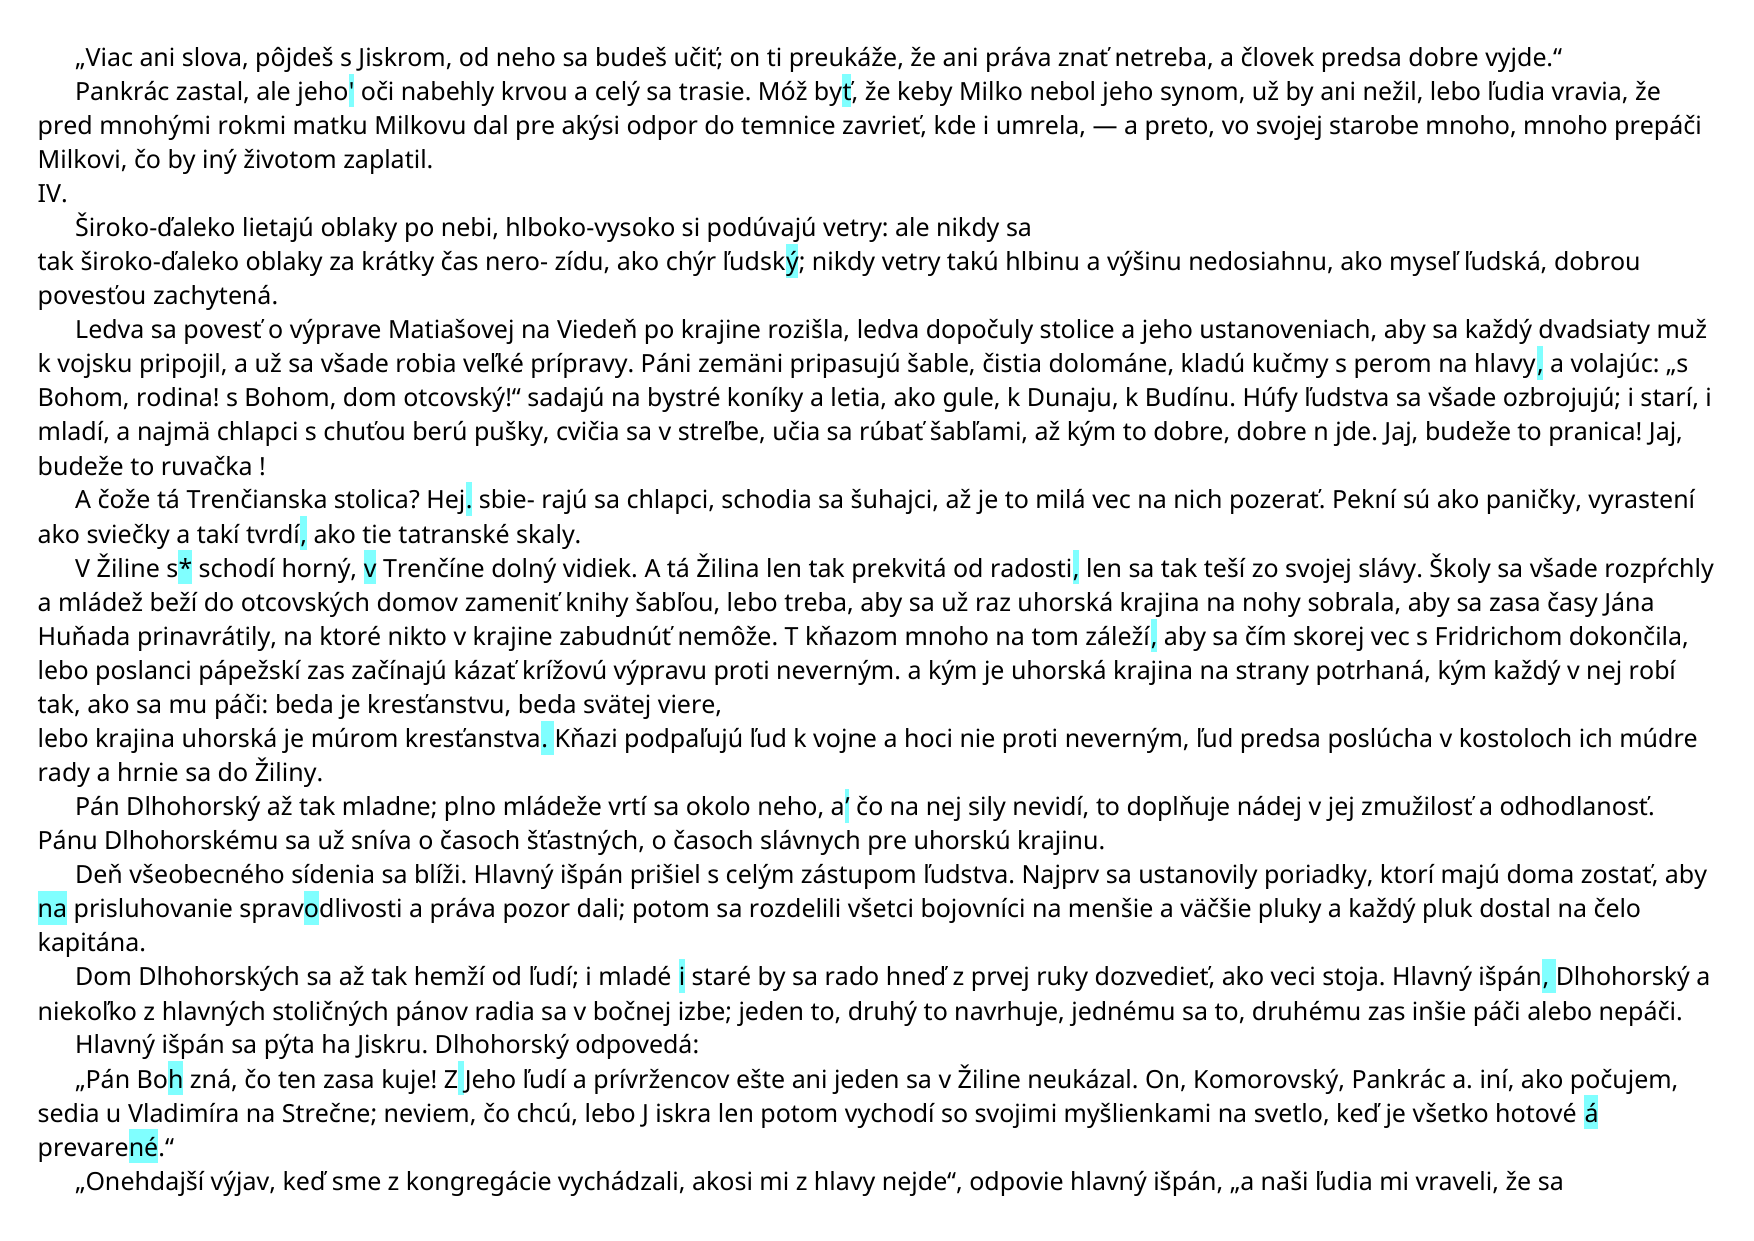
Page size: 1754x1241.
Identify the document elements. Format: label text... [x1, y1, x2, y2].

text Široko-ďaleko lietajú oblaky po nebi, hlboko-vysoko si podúvajú vetry: ale nikdy sa [37, 210, 1716, 244]
text V Žiline s* schodí horný, v Trenčíne dolný vidiek. A tá Žilina len tak prekvitá od radosti, len sa tak teší zo svojej slávy. Školy sa všade rozpŕchly a mládež beží do otcovských domov zameniť knihy šabľou, lebo treba, aby sa už raz uhorská krajina na nohy sobrala, aby sa zasa časy Jána Huňada prinavrátily, na ktoré nikto v krajine zabudnúť nemôže. T kňazom mnoho na tom záleží, aby sa čím skorej vec s Fridrichom dokončila, lebo poslanci pápežskí zas začínajú kázať krížovú výpravu proti neverným. a kým je uhorská krajina na strany potrhaná, kým každý v nej robí tak, ako sa mu páči: beda je kresťanstvu, beda svätej viere, [37, 550, 1716, 721]
text IV. [37, 176, 1716, 210]
text Pán Dlhohorský až tak mladne; plno mládeže vrtí sa okolo neho, a’ čo na nej sily nevidí, to doplňuje nádej v jej zmužilosť a odhodlanosť. Pánu Dlhohorskému sa už sníva o časoch šťastných, o časoch slávnych pre uhorskú krajinu. [37, 789, 1716, 857]
text Ledva sa povesť o výprave Matiašovej na Viedeň po krajine rozišla, ledva dopočuly stolice a jeho ustanoveniach, aby sa každý dvadsiaty muž k vojsku pripojil, a už sa všade robia veľké prípravy. Páni zemäni pripasujú šable, čistia dolománe, kladú kučmy s perom na hlavy, a volajúc: „s Bohom, rodina! s Bohom, dom otcovský!“ sadajú na bystré koníky a letia, ako gule, k Dunaju, k Budínu. Húfy ľudstva sa všade ozbrojujú; i starí, i mladí, a najmä chlapci s chuťou berú pušky, cvičia sa v streľbe, učia sa rúbať šabľami, až kým to dobre, dobre n jde. Jaj, budeže to pranica! Jaj, budeže to ruvačka ! [37, 312, 1716, 482]
text A čože tá Trenčianska stolica? Hej. sbie- rajú sa chlapci, schodia sa šuhajci, až je to milá vec na nich pozerať. Pekní sú ako paničky, vyrastení ako sviečky a takí tvrdí, ako tie tatranské skaly. [37, 482, 1716, 550]
text Pankrác zastal, ale jeho' oči nabehly krvou a celý sa trasie. Móž byť, že keby Milko nebol jeho synom, už by ani nežil, lebo ľudia vravia, že pred mnohými rokmi matku Milkovu dal pre akýsi odpor do temnice zavrieť, kde i umrela, — a preto, vo svojej starobe mnoho, mnoho prepáči Milkovi, čo by iný životom zaplatil. [37, 73, 1716, 176]
text Dom Dlhohorských sa až tak hemží od ľudí; i mladé i staré by sa rado hneď z prvej ruky dozvedieť, ako veci stoja. Hlavný išpán, Dlhohorský a niekoľko z hlavných stoličných pánov radia sa v bočnej izbe; jeden to, druhý to navrhuje, jednému sa to, druhému zas inšie páči alebo nepáči. [37, 959, 1716, 1027]
text tak široko-ďaleko oblaky za krátky čas nero- zídu, ako chýr ľudský; nikdy vetry takú hlbinu a výšinu nedosiahnu, ako myseľ ľudská, dobrou povesťou zachytená. [37, 244, 1716, 312]
text „Onehdajší výjav, keď sme z kongregácie vychádzali, akosi mi z hlavy nejde“, odpovie hlavný išpán, „a naši ľudia mi vraveli, že sa [37, 1163, 1716, 1197]
text „Viac ani slova, pôjdeš s Jiskrom, od neho sa budeš učiť; on ti preukáže, že ani práva znať netreba, a človek predsa dobre vyjde.“ [37, 39, 1716, 73]
text Hlavný išpán sa pýta ha Jiskru. Dlhohorský odpovedá: [37, 1027, 1716, 1061]
text lebo krajina uhorská je múrom kresťanstva. Kňazi podpaľujú ľud k vojne a hoci nie proti neverným, ľud predsa poslúcha v kostoloch ich múdre rady a hrnie sa do Žiliny. [37, 721, 1716, 789]
text Deň všeobecného sídenia sa blíži. Hlavný išpán prišiel s celým zástupom ľudstva. Najprv sa ustanovily poriadky, ktorí majú doma zostať, aby na prisluhovanie spravodlivosti a práva pozor dali; potom sa rozdelili všetci bojovníci na menšie a väčšie pluky a každý pluk dostal na čelo kapitána. [37, 857, 1716, 959]
text „Pán Boh zná, čo ten zasa kuje! Z Jeho ľudí a prívržencov ešte ani jeden sa v Žiline neukázal. On, Komorovský, Pankrác a. iní, ako počujem, sedia u Vladimíra na Strečne; neviem, čo chcú, lebo J iskra len potom vychodí so svojimi myšlienkami na svetlo, keď je všetko hotové á prevarené.“ [37, 1061, 1716, 1163]
